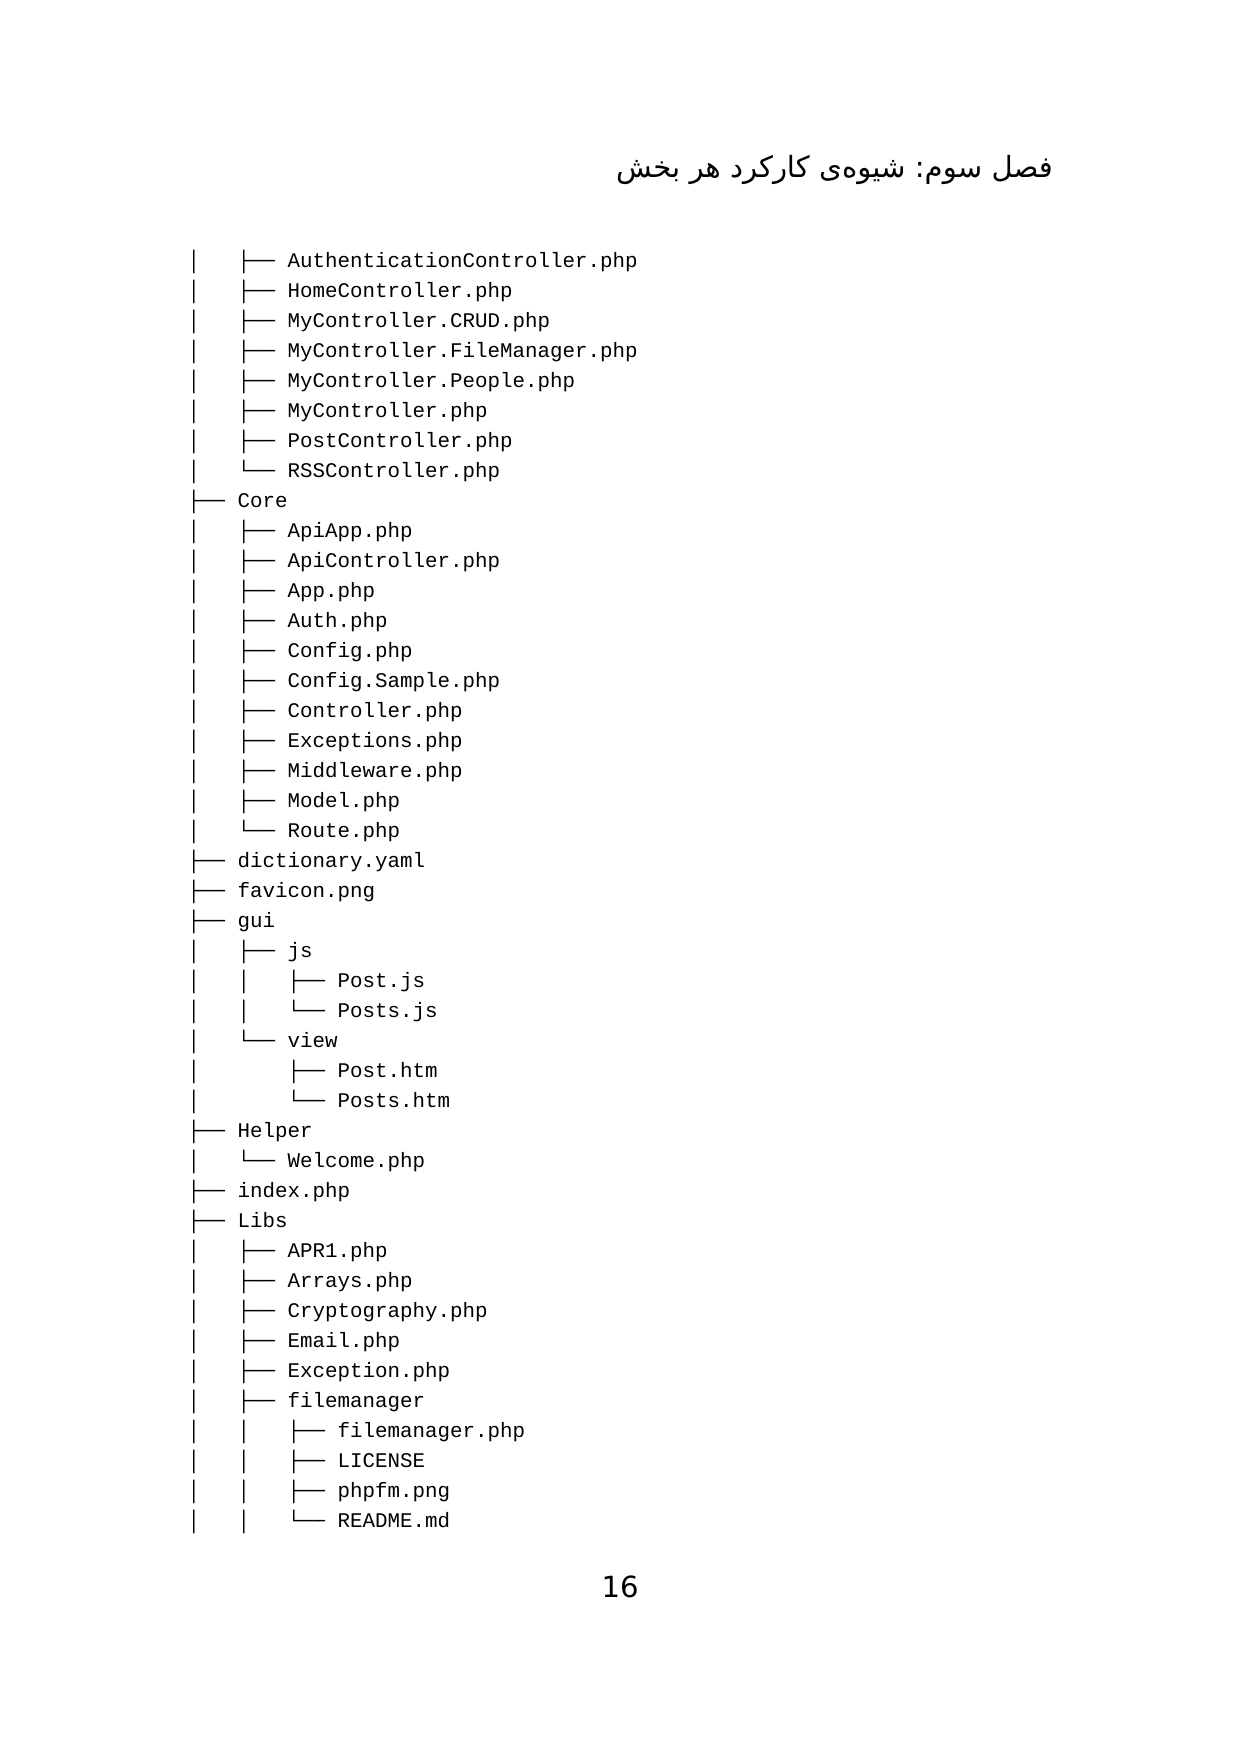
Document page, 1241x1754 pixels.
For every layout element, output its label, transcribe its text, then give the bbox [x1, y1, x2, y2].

text │ │ ├── Post.js [187, 964, 1053, 994]
text │ │ └── Posts.js [187, 994, 1053, 1024]
text │ ├── Exception.php [187, 1354, 1053, 1384]
text │ ├── App.php [187, 574, 1053, 604]
text ├── dictionary.yaml [187, 844, 1053, 874]
text │ ├── Model.php [187, 784, 1053, 814]
text │ ├── Exceptions.php [187, 724, 1053, 754]
text │ │ ├── filemanager.php [187, 1414, 1053, 1444]
text │ ├── Post.htm [187, 1054, 1053, 1084]
text │ ├── AuthenticationController.php [187, 244, 1053, 274]
text │ ├── Config.php [187, 634, 1053, 664]
text │ ├── js [187, 934, 1053, 964]
text │ ├── Email.php [187, 1324, 1053, 1354]
text │ ├── HomeController.php [187, 274, 1053, 304]
text │ ├── MyController.php [187, 394, 1053, 424]
text │ └── RSSController.php [187, 454, 1053, 484]
text ├── Helper [187, 1114, 1053, 1144]
text ├── favicon.png [187, 874, 1053, 904]
text │ └── Welcome.php [187, 1144, 1053, 1174]
text │ ├── ApiApp.php [187, 514, 1053, 544]
text ├── index.php [187, 1174, 1053, 1204]
text │ ├── MyController.FileManager.php [187, 334, 1053, 364]
text ├── gui [187, 904, 1053, 934]
text │ ├── MyController.CRUD.php [187, 304, 1053, 334]
text │ └── view [187, 1024, 1053, 1054]
text │ ├── filemanager [187, 1384, 1053, 1414]
text │ ├── PostController.php [187, 424, 1053, 454]
text │ ├── Cryptography.php [187, 1294, 1053, 1324]
text │ │ └── README.md [187, 1504, 1053, 1534]
text │ ├── ApiController.php [187, 544, 1053, 574]
text ├── Libs [187, 1204, 1053, 1234]
text │ ├── Middleware.php [187, 754, 1053, 784]
text │ ├── Arrays.php [187, 1264, 1053, 1294]
text │ ├── Config.Sample.php [187, 664, 1053, 694]
text │ ├── Auth.php [187, 604, 1053, 634]
text ├── Core [187, 484, 1053, 514]
text │ └── Route.php [187, 814, 1053, 844]
text │ └── Posts.htm [187, 1084, 1053, 1114]
text │ ├── APR1.php [187, 1234, 1053, 1264]
text │ │ ├── LICENSE [187, 1444, 1053, 1474]
text │ │ ├── phpfm.png [187, 1474, 1053, 1504]
text │ ├── Controller.php [187, 694, 1053, 724]
text │ ├── MyController.People.php [187, 364, 1053, 394]
